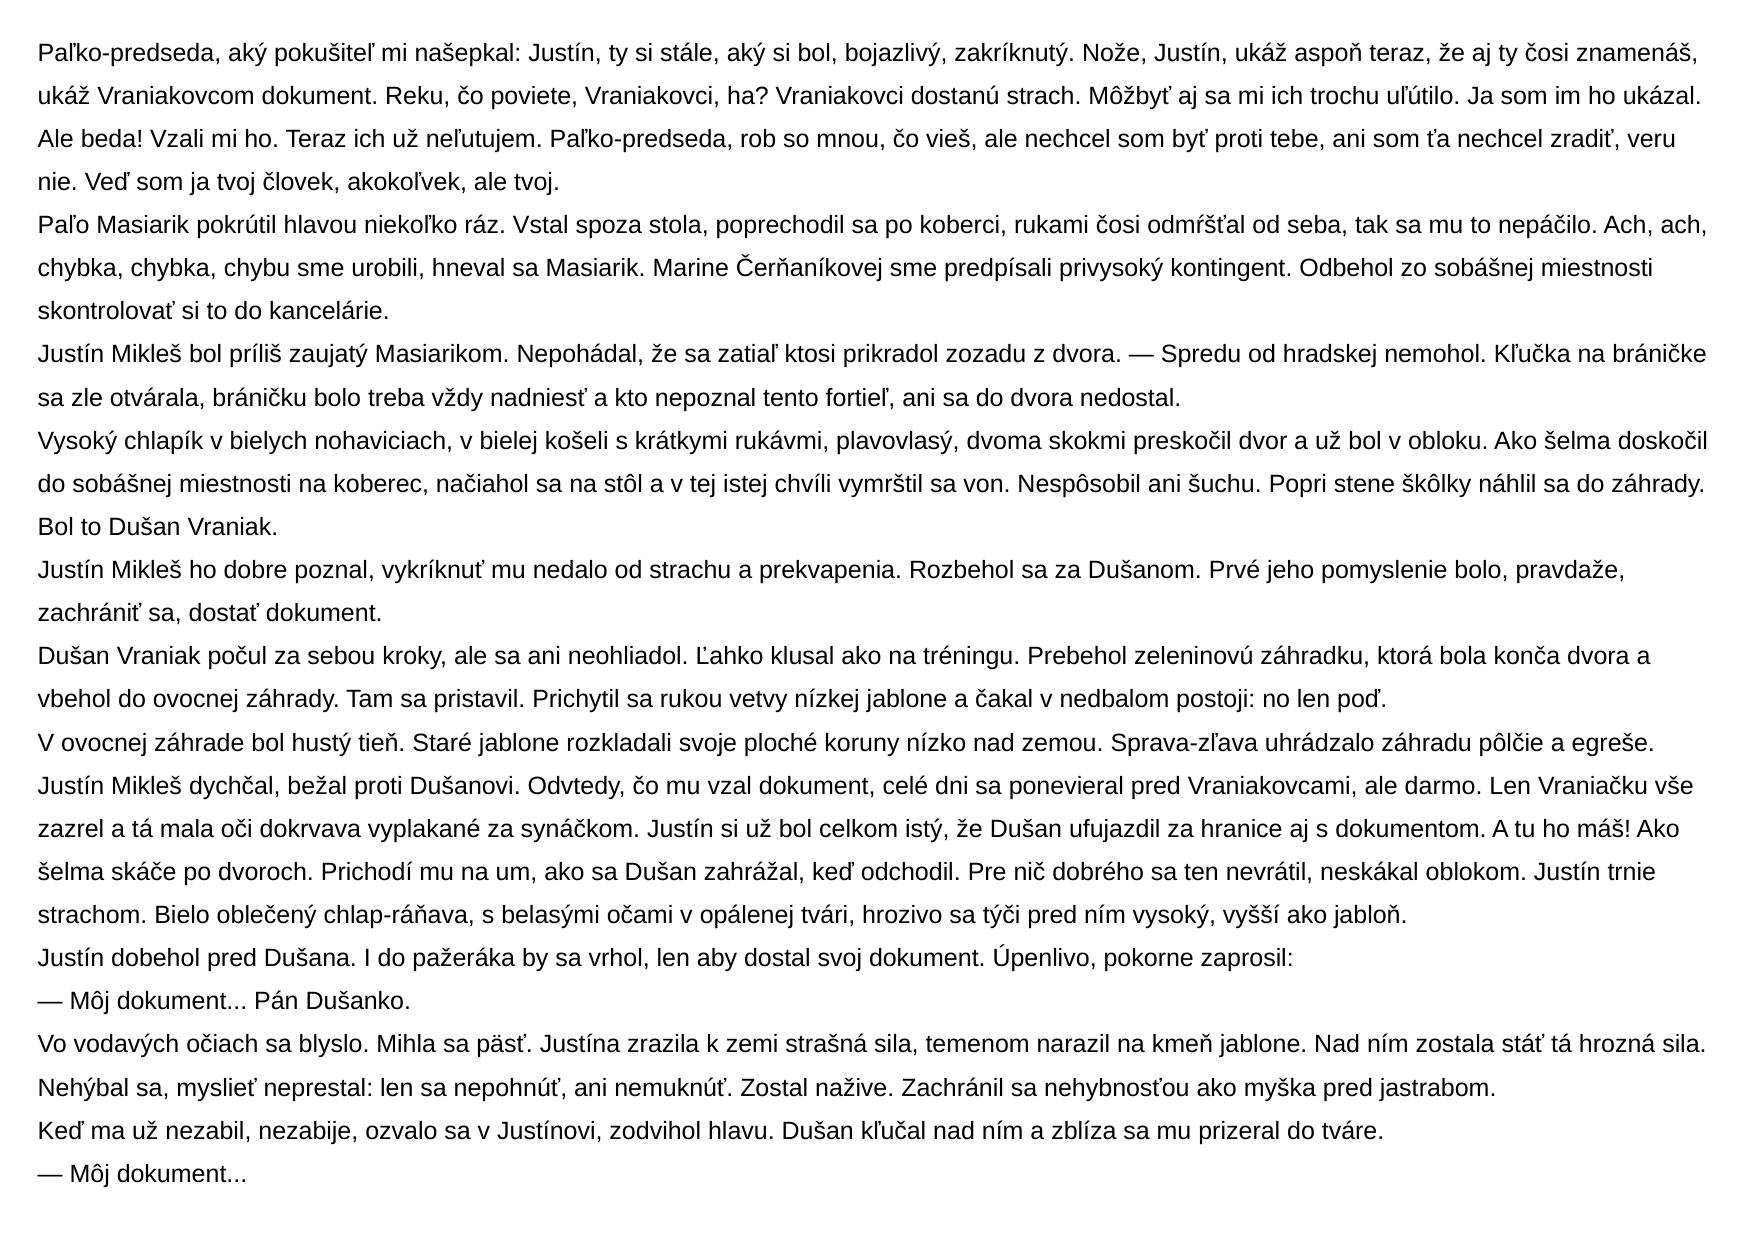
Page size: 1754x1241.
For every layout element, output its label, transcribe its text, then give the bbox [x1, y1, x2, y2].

text — Môj dokument... [37, 1159, 1716, 1187]
text Bol to Dušan Vraniak. [37, 512, 1716, 541]
text Dušan Vraniak počul za sebou kroky, ale sa ani neohliadol. Ľahko klusal ako na tréningu. Prebehol zeleninovú záhradku, ktorá bola konča dvora a vbehol do ovocnej záhrady. Tam sa pristavil. Prichytil sa rukou vetvy nízkej jablone a čakal v nedbalom postoji: no len poď. [37, 641, 1716, 713]
text Vo vodavých očiach sa blyslo. Mihla sa päsť. Justína zrazila k zemi strašná sila, temenom narazil na kmeň jablone. Nad ním zostala stáť tá hrozná sila. Nehýbal sa, myslieť neprestal: len sa nepohnúť, ani nemuknúť. Zostal nažive. Zachránil sa nehybnosťou ako myška pred jastrabom. [37, 1029, 1716, 1101]
text Justín Mikleš dychčal, bežal proti Dušanovi. Odvtedy, čo mu vzal dokument, celé dni sa ponevieral pred Vraniakovcami, ale darmo. Len Vraniačku vše zazrel a tá mala oči dokrvava vyplakané za synáčkom. Justín si už bol celkom istý, že Dušan ufujazdil za hranice aj s dokumentom. A tu ho máš! Ako šelma skáče po dvoroch. Prichodí mu na um, ako sa Dušan zahrážal, keď odchodil. Pre nič dobrého sa ten nevrátil, neskákal oblokom. Justín trnie strachom. Bielo oblečený chlap-ráňava, s belasými očami v opálenej tvári, hrozivo sa týči pred ním vysoký, vyšší ako jabloň. [37, 771, 1716, 929]
text Paľo Masiarik pokrútil hlavou niekoľko ráz. Vstal spoza stola, poprechodil sa po koberci, rukami čosi odmŕšťal od seba, tak sa mu to nepáčilo. Ach, ach, chybka, chybka, chybu sme urobili, hneval sa Masiarik. Marine Čerňaníkovej sme predpísali privysoký kontingent. Odbehol zo sobášnej miestnosti skontrolovať si to do kancelárie. [37, 210, 1716, 325]
text — Môj dokument... Pán Dušanko. [37, 986, 1716, 1015]
text Paľko-predseda, aký pokušiteľ mi našepkal: Justín, ty si stále, aký si bol, bojazlivý, zakríknutý. Nože, Justín, ukáž aspoň teraz, že aj ty čosi znamenáš, ukáž Vraniakovcom dokument. Reku, čo poviete, Vraniakovci, ha? Vraniakovci dostanú strach. Môžbyť aj sa mi ich trochu uľútilo. Ja som im ho ukázal. Ale beda! Vzali mi ho. Teraz ich už neľutujem. Paľko-predseda, rob so mnou, čo vieš, ale nechcel som byť proti tebe, ani som ťa nechcel zradiť, veru nie. Veď som ja tvoj človek, akokoľvek, ale tvoj. [37, 37, 1716, 196]
text Vysoký chlapík v bielych nohaviciach, v bielej košeli s krátkymi rukávmi, plavovlasý, dvoma skokmi preskočil dvor a už bol v obloku. Ako šelma doskočil do sobášnej miestnosti na koberec, načiahol sa na stôl a v tej istej chvíli vymrštil sa von. Nespôsobil ani šuchu. Popri stene škôlky náhlil sa do záhrady. [37, 426, 1716, 497]
text V ovocnej záhrade bol hustý tieň. Staré jablone rozkladali svoje ploché koruny nízko nad zemou. Sprava-zľava uhrádzalo záhradu pôlčie a egreše. [37, 727, 1716, 756]
text Justín Mikleš ho dobre poznal, vykríknuť mu nedalo od strachu a prekvapenia. Rozbehol sa za Dušanom. Prvé jeho pomyslenie bolo, pravdaže, zachrániť sa, dostať dokument. [37, 555, 1716, 627]
text Justín Mikleš bol príliš zaujatý Masiarikom. Nepohádal, že sa zatiaľ ktosi prikradol zozadu z dvora. — Spredu od hradskej nemohol. Kľučka na bráničke sa zle otvárala, bráničku bolo treba vždy nadniesť a kto nepoznal tento fortieľ, ani sa do dvora nedostal. [37, 339, 1716, 411]
text Keď ma už nezabil, nezabije, ozvalo sa v Justínovi, zodvihol hlavu. Dušan kľučal nad ním a zblíza sa mu prizeral do tváre. [37, 1116, 1716, 1144]
text Justín dobehol pred Dušana. I do pažeráka by sa vrhol, len aby dostal svoj dokument. Úpenlivo, pokorne zaprosil: [37, 943, 1716, 972]
